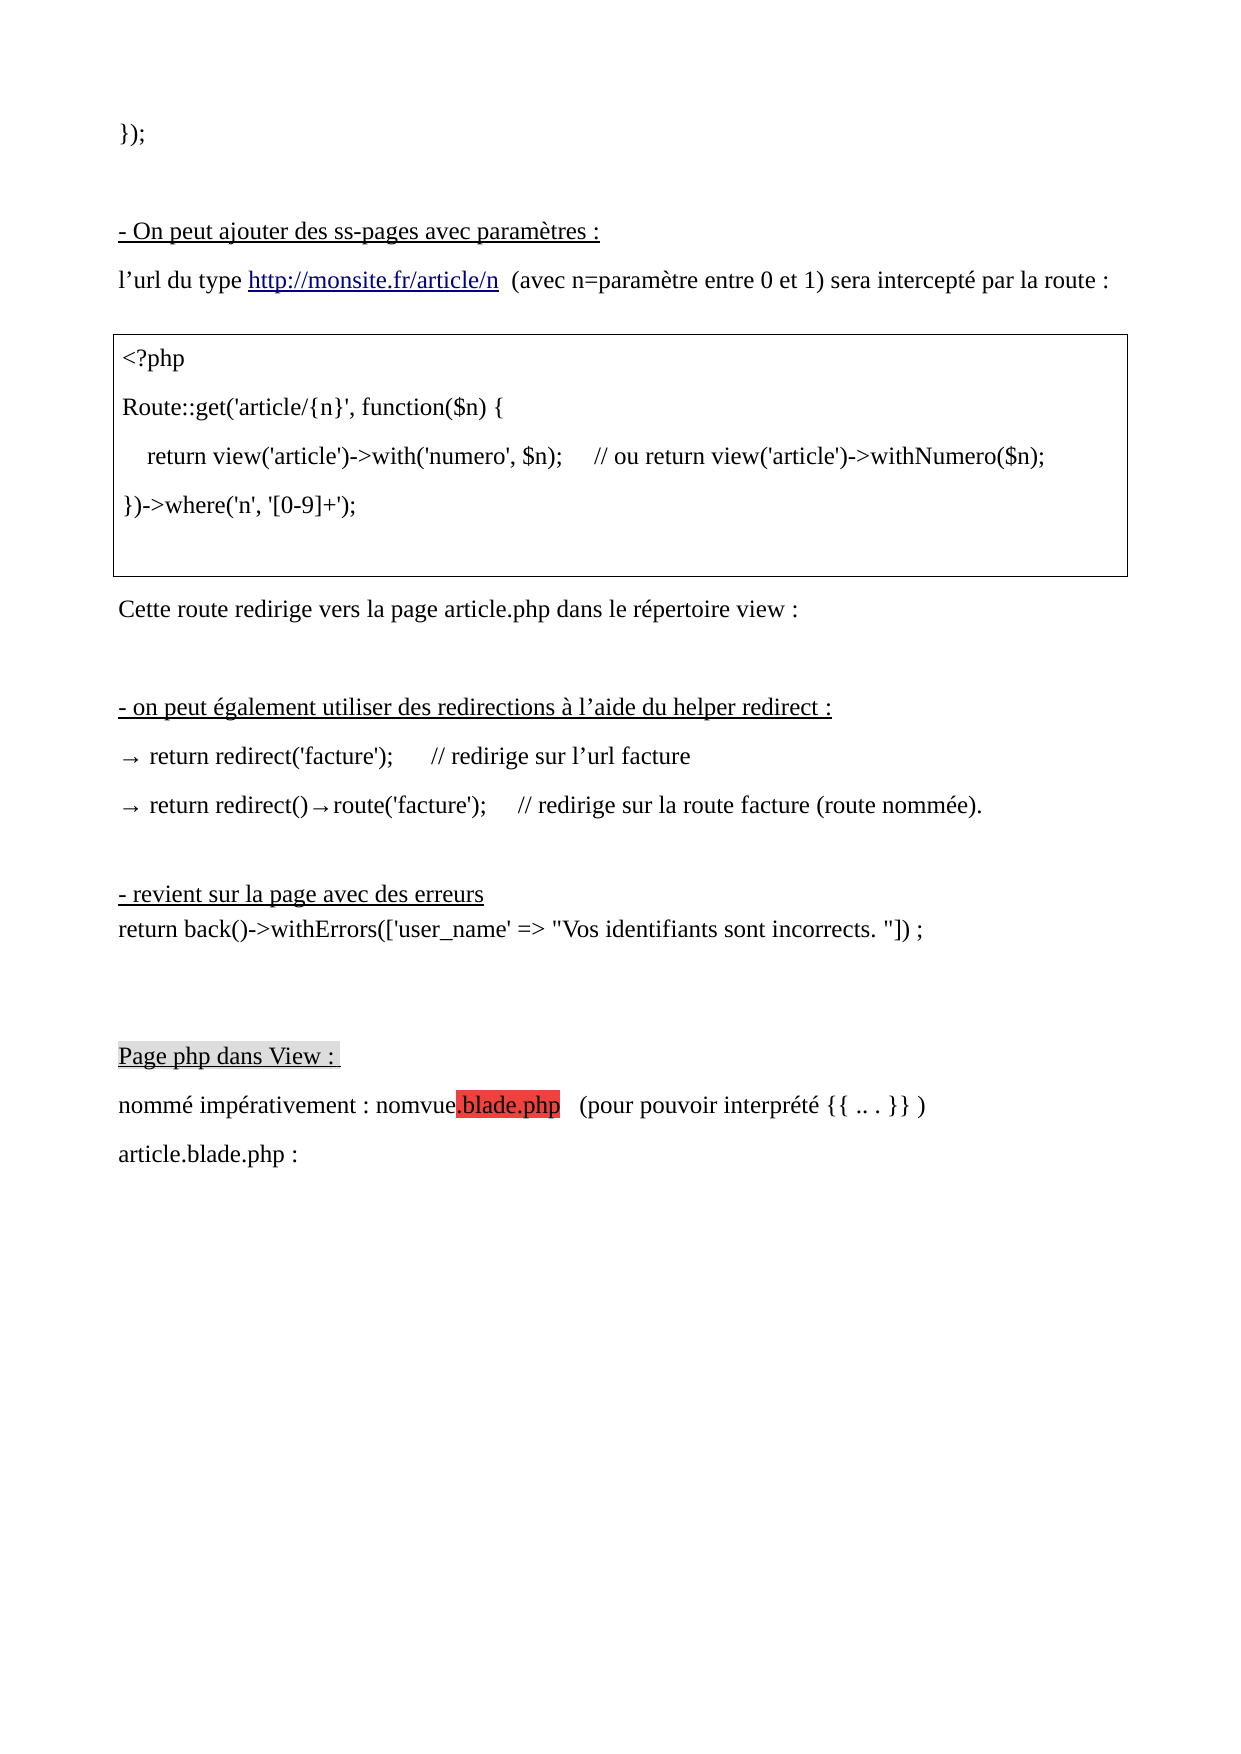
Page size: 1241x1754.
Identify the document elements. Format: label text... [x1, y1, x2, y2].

text return view('article')->with('numero', $n); // ou return view('article')->withNumero($n); [122, 441, 1118, 469]
text return back()->withErrors(['user_name' => "Vos identifiants sont incorrects. "]) ; [118, 908, 1122, 943]
text nommé impérativement : nomvue.blade.php (pour pouvoir interprété {{ .. . }} ) [118, 1090, 1122, 1118]
text Cette route redirige vers la page article.php dans le répertoire view : [118, 577, 1122, 623]
text Route::get('article/{n}', function($n) { [122, 392, 1118, 420]
text [118, 314, 1122, 334]
text })->where('n', '[0-9]+'); [122, 490, 1118, 518]
text <?php [122, 343, 1118, 371]
text [114, 335, 1127, 576]
text l’url du type http://monsite.fr/article/n (avec n=paramètre entre 0 et 1) sera intercepté par la route : [118, 265, 1122, 294]
text - On peut ajouter des ss-pages avec paramètres : [118, 216, 1122, 245]
text article.blade.php : [118, 1139, 1122, 1168]
text - revient sur la page avec des erreurs [118, 874, 1122, 908]
text Page php dans View : [118, 1041, 1122, 1069]
text }); [118, 118, 1122, 147]
text → return redirect()→route('facture'); // redirige sur la route facture (route nommée). [118, 790, 1122, 819]
text - on peut également utiliser des redirections à l’aide du helper redirect : [118, 692, 1122, 721]
text → return redirect('facture'); // redirige sur l’url facture [118, 741, 1122, 770]
